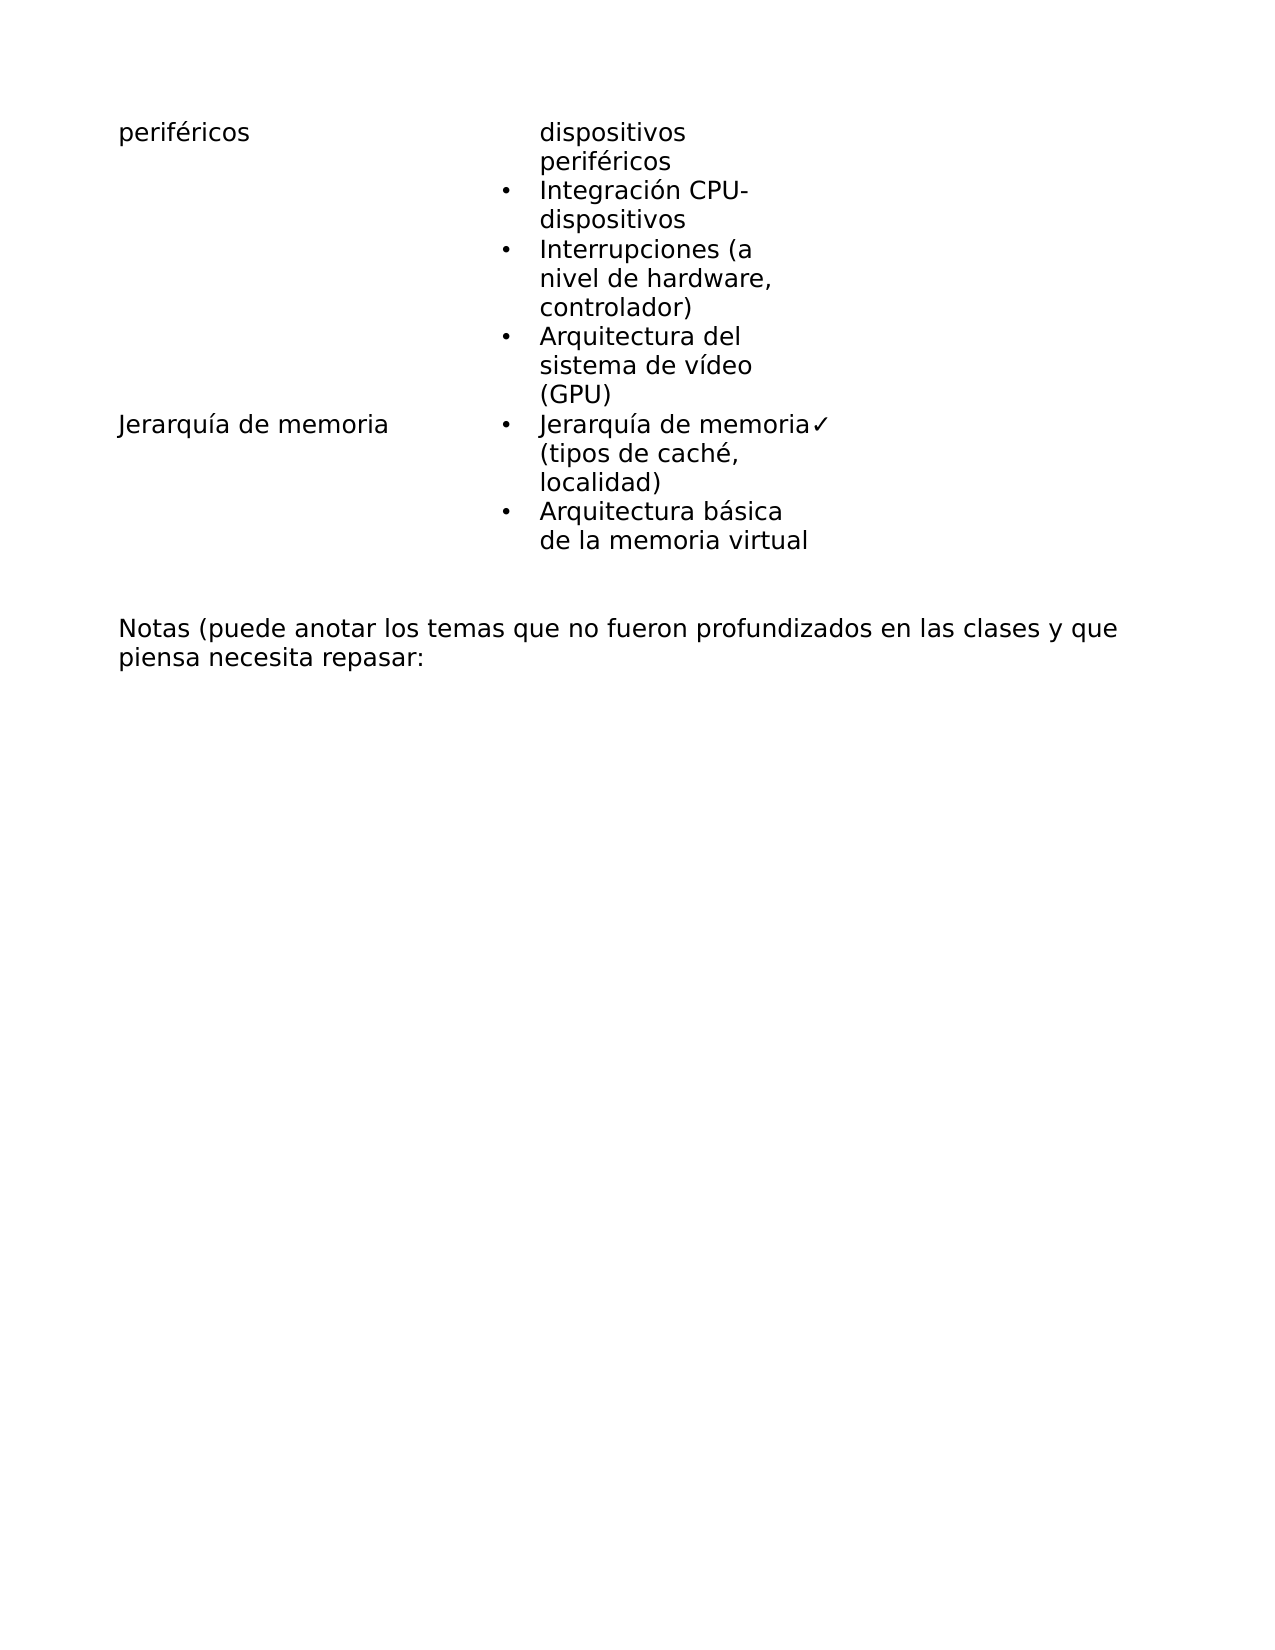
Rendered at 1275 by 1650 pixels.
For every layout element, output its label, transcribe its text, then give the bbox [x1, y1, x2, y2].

table_cell Jerarquía de memoria (tipos de caché, localidad) Arquitectura básica de la memoria virtual [464, 410, 811, 556]
table_cell periféricos [118, 118, 464, 410]
text Notas (puede anotar los temas que no fueron profundizados en las clases y que piensa necesita repasar: [118, 614, 1157, 672]
table_cell Estructuras de dispositivos periféricos Integración CPU-dispositivos Interrupciones (a nivel de hardware, controlador) Arquitectura del sistema de vídeo (GPU) [464, 118, 811, 410]
table_cell ✓ [811, 410, 1157, 556]
table_cell Jerarquía de memoria [118, 410, 464, 556]
table_cell [811, 118, 1157, 410]
